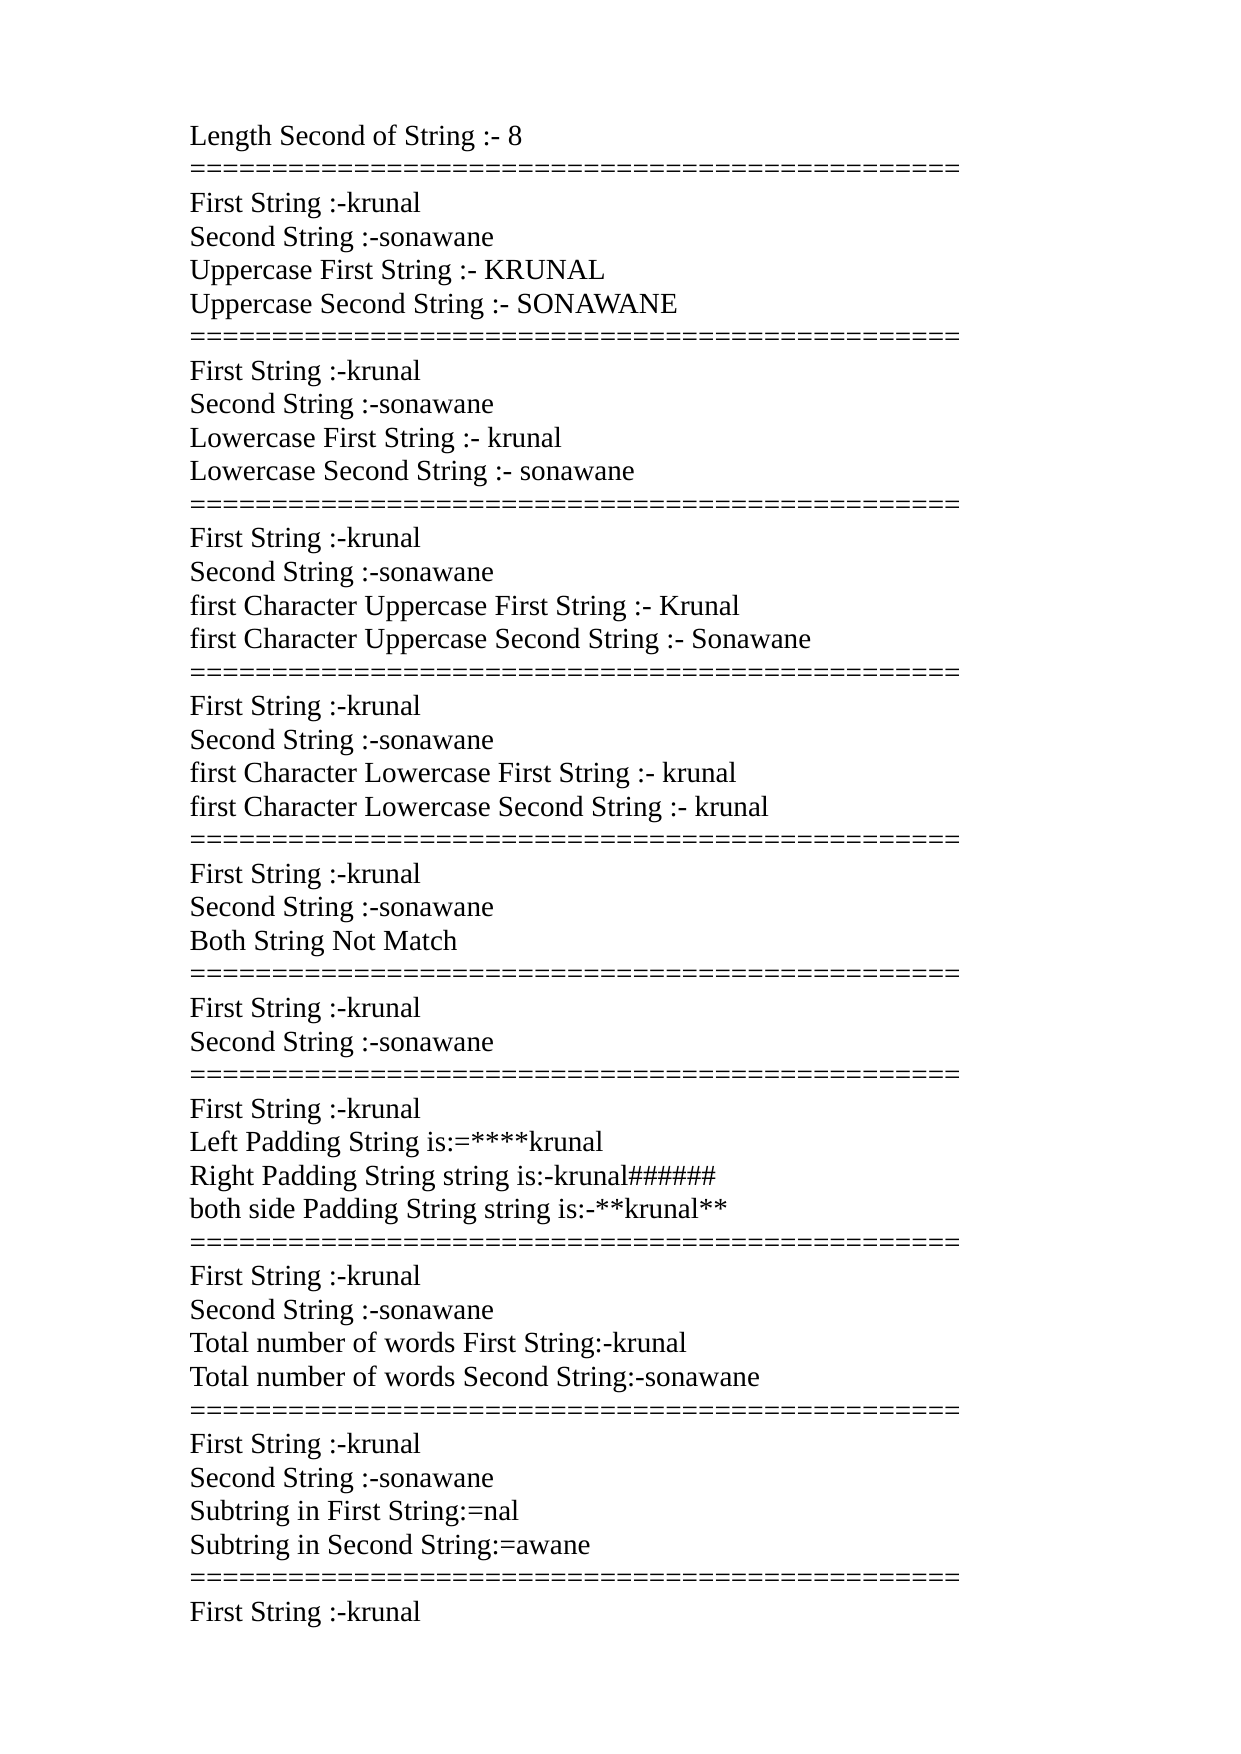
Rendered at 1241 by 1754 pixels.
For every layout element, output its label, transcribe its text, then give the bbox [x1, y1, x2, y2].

text Length Second of String :- 8 =============================================== First String :-krunal Second String :-sonawane Uppercase First String :- KRUNAL Uppercase Second String :- SONAWANE =============================================== First String :-krunal Second String :-sonawane Lowercase First String :- krunal Lowercase Second String :- sonawane =============================================== First String :-krunal Second String :-sonawane first Character Uppercase First String :- Krunal first Character Uppercase Second String :- Sonawane =============================================== First String :-krunal Second String :-sonawane first Character Lowercase First String :- krunal first Character Lowercase Second String :- krunal =============================================== First String :-krunal Second String :-sonawane Both String Not Match =============================================== First String :-krunal Second String :-sonawane =============================================== First String :-krunal Left Padding String is:=****krunal Right Padding String string is:-krunal###### both side Padding String string is:-**krunal** =============================================== First String :-krunal Second String :-sonawane Total number of words First String:-krunal Total number of words Second String:-sonawane =============================================== First String :-krunal Second String :-sonawane Subtring in First String:=nal Subtring in Second String:=awane =============================================== First String :-krunal [189, 118, 1122, 1627]
